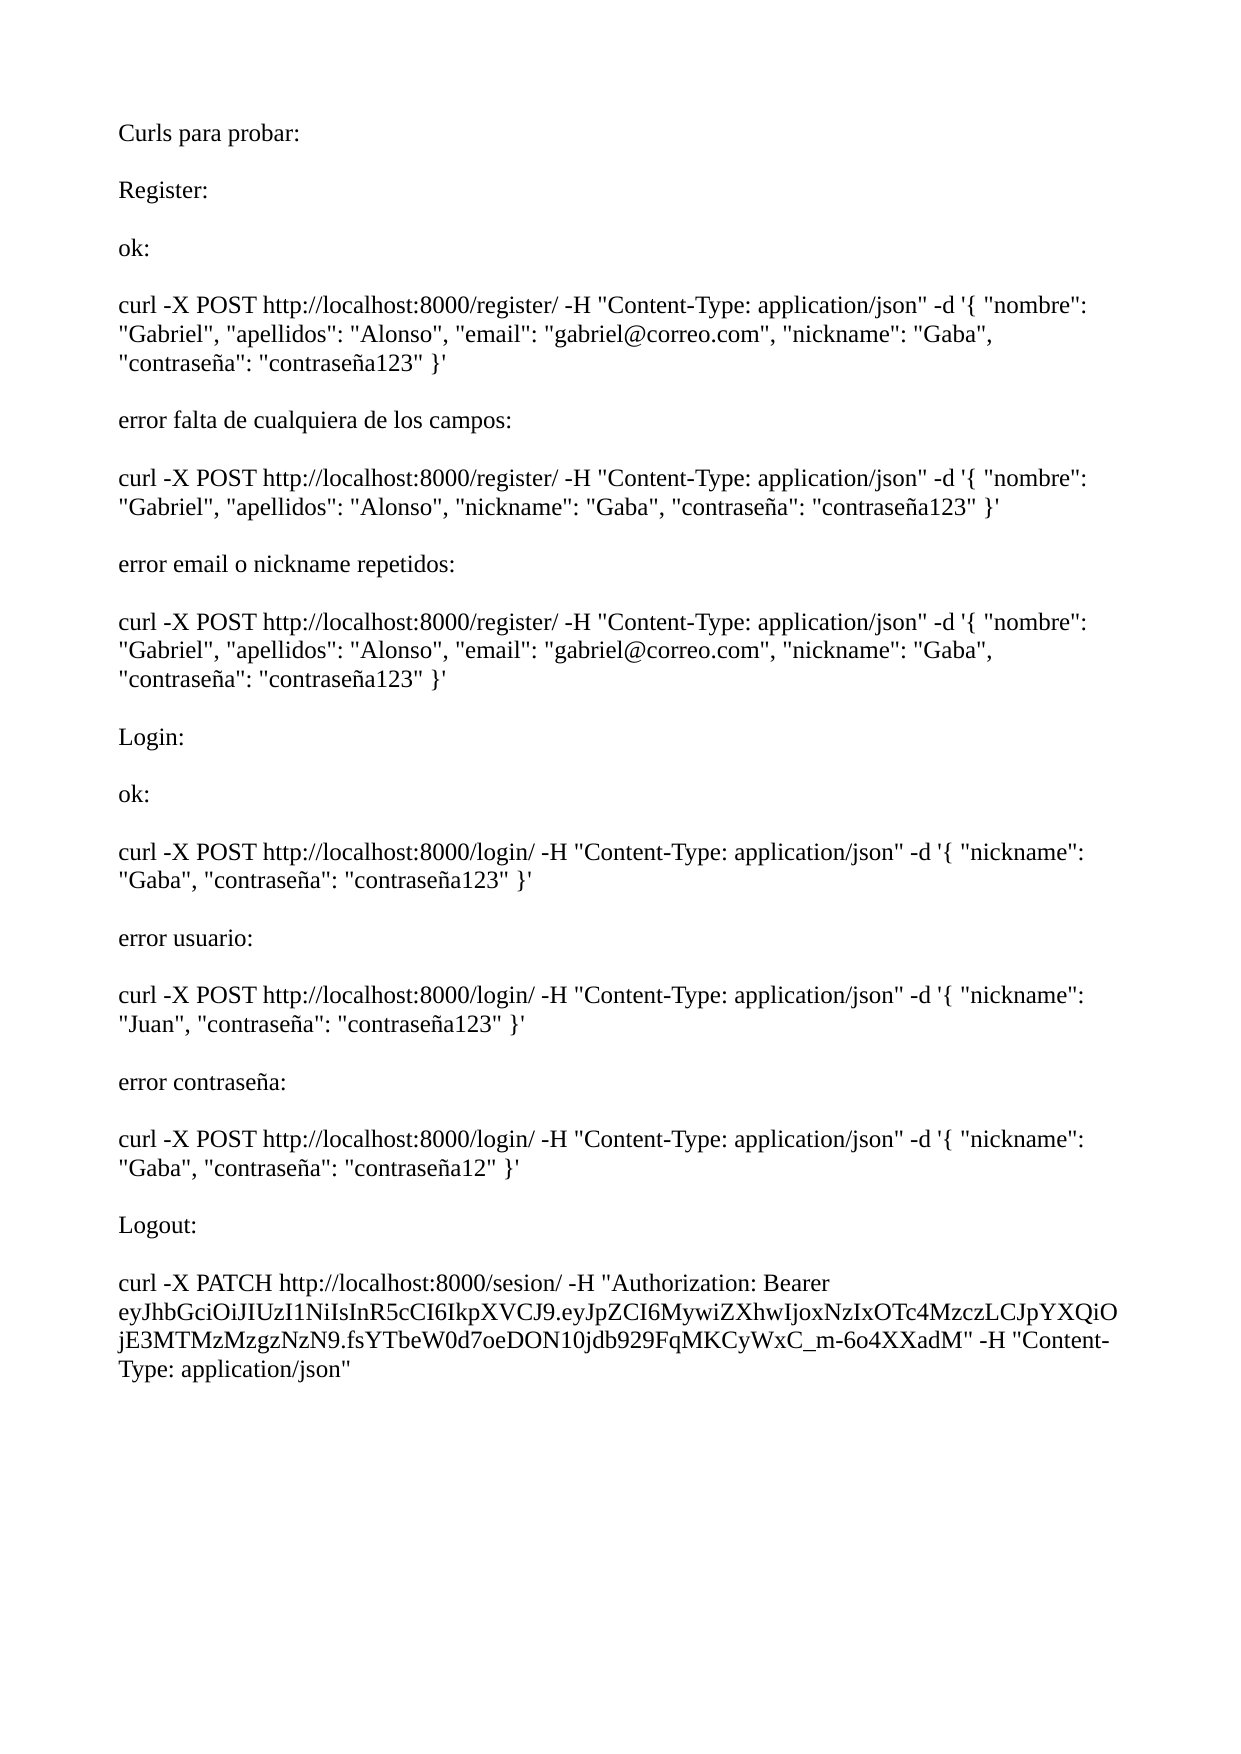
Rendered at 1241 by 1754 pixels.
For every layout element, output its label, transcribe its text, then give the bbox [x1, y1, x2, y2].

text Curls para probar: [118, 118, 1122, 147]
text curl -X POST http://localhost:8000/login/ -H "Content-Type: application/json" -d '{ "nickname": "Gaba", "contraseña": "contraseña123" }' [118, 837, 1122, 894]
text curl -X POST http://localhost:8000/register/ -H "Content-Type: application/json" -d '{ "nombre": "Gabriel", "apellidos": "Alonso", "nickname": "Gaba", "contraseña": "contraseña123" }' [118, 463, 1122, 521]
text curl -X POST http://localhost:8000/login/ -H "Content-Type: application/json" -d '{ "nickname": "Juan", "contraseña": "contraseña123" }' [118, 981, 1122, 1038]
text ok: [118, 233, 1122, 262]
text curl -X POST http://localhost:8000/register/ -H "Content-Type: application/json" -d '{ "nombre": "Gabriel", "apellidos": "Alonso", "email": "gabriel@correo.com", "nickname": "Gaba", "contraseña": "contraseña123" }' [118, 607, 1122, 693]
text error usuario: [118, 923, 1122, 952]
text error contraseña: [118, 1067, 1122, 1096]
text Register: [118, 176, 1122, 204]
text Logout: [118, 1211, 1122, 1239]
text ok: [118, 779, 1122, 808]
text error falta de cualquiera de los campos: [118, 406, 1122, 434]
text Login: [118, 722, 1122, 751]
text curl -X POST http://localhost:8000/register/ -H "Content-Type: application/json" -d '{ "nombre": "Gabriel", "apellidos": "Alonso", "email": "gabriel@correo.com", "nickname": "Gaba", "contraseña": "contraseña123" }' [118, 291, 1122, 377]
text curl -X PATCH http://localhost:8000/sesion/ -H "Authorization: Bearer eyJhbGciOiJIUzI1NiIsInR5cCI6IkpXVCJ9.eyJpZCI6MywiZXhwIjoxNzIxOTc4MzczLCJpYXQiOjE3MTMzMzgzNzN9.fsYTbeW0d7oeDON10jdb929FqMKCyWxC_m-6o4XXadM" -H "Content-Type: application/json" [118, 1268, 1122, 1383]
text curl -X POST http://localhost:8000/login/ -H "Content-Type: application/json" -d '{ "nickname": "Gaba", "contraseña": "contraseña12" }' [118, 1124, 1122, 1182]
text error email o nickname repetidos: [118, 549, 1122, 578]
